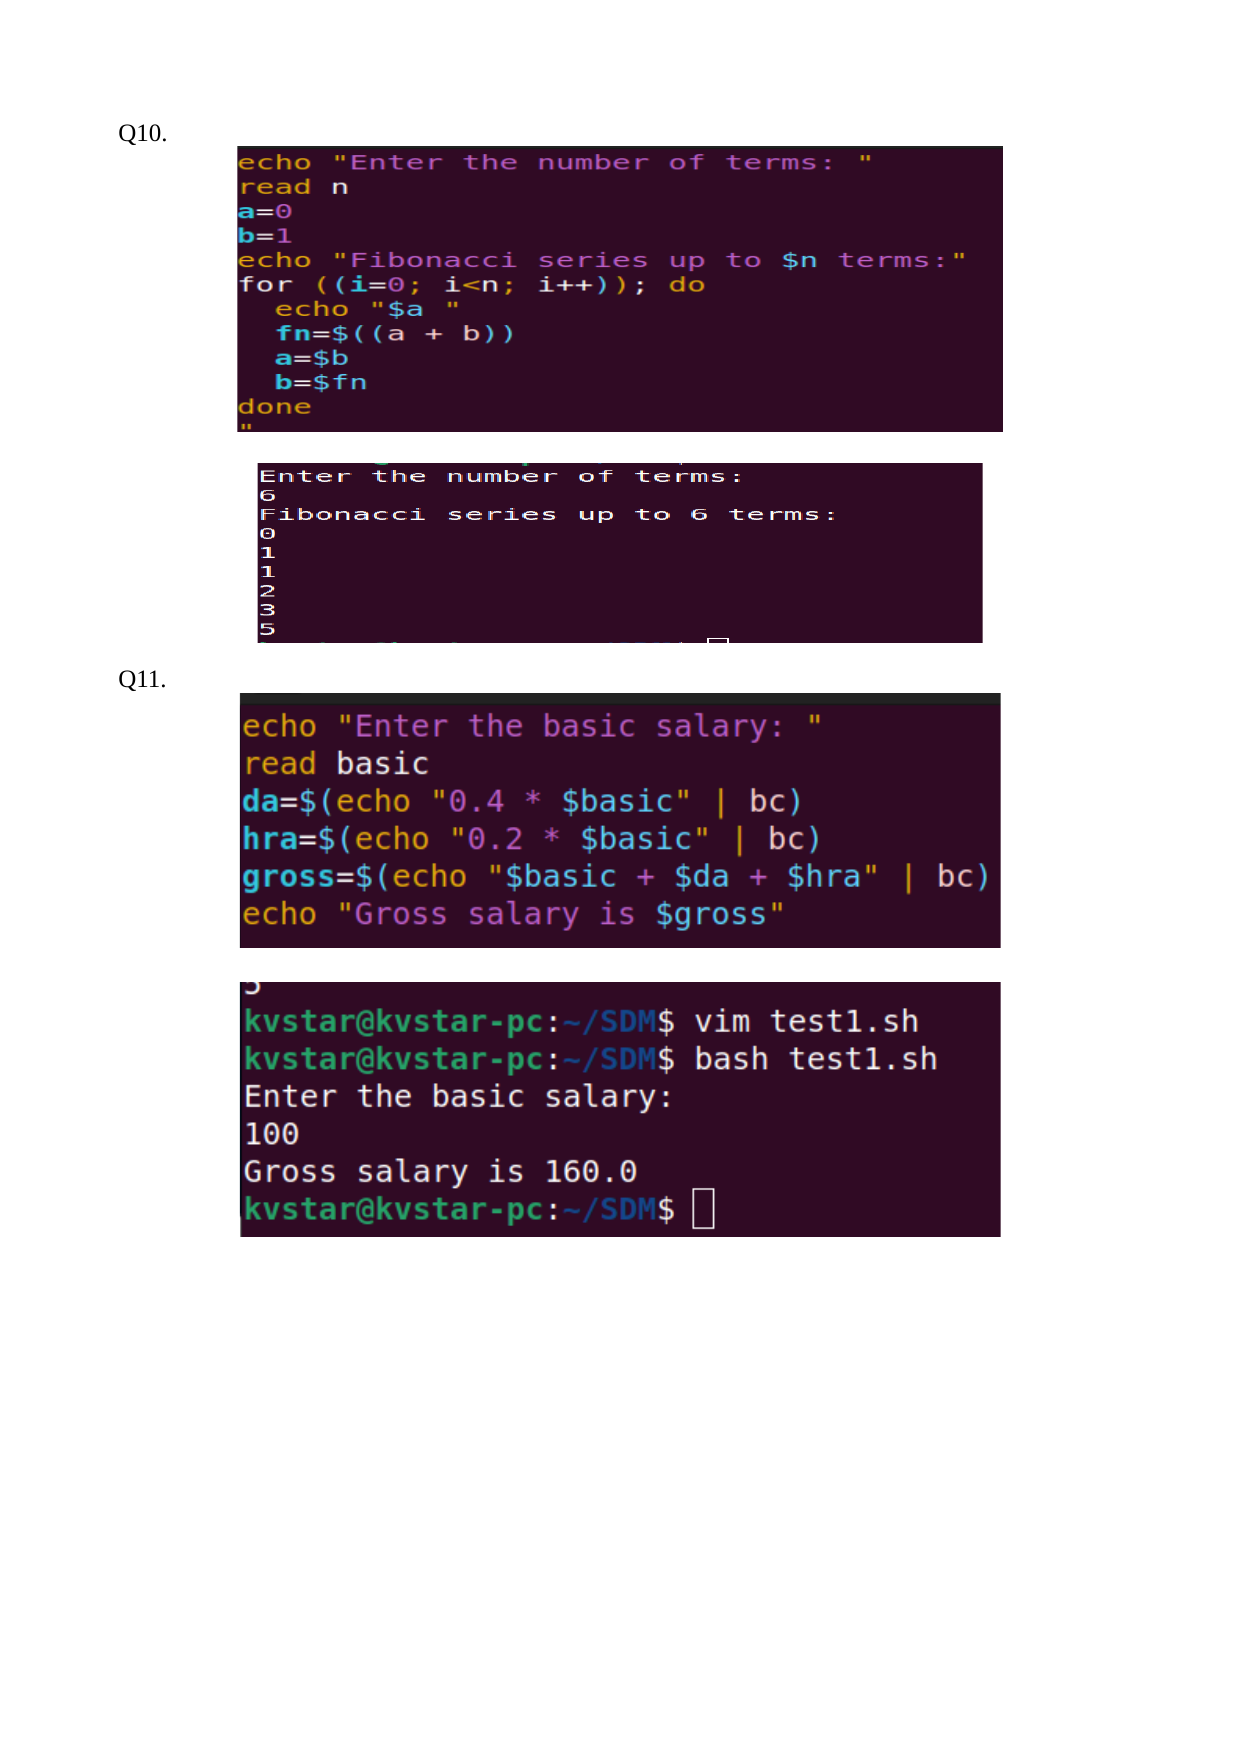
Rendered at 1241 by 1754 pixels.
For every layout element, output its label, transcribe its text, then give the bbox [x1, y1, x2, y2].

picture [239, 982, 1001, 1237]
text Q11. [118, 664, 1122, 693]
picture [239, 693, 1001, 948]
text Q10. [118, 118, 1122, 147]
picture [257, 463, 983, 643]
picture [237, 146, 1003, 432]
